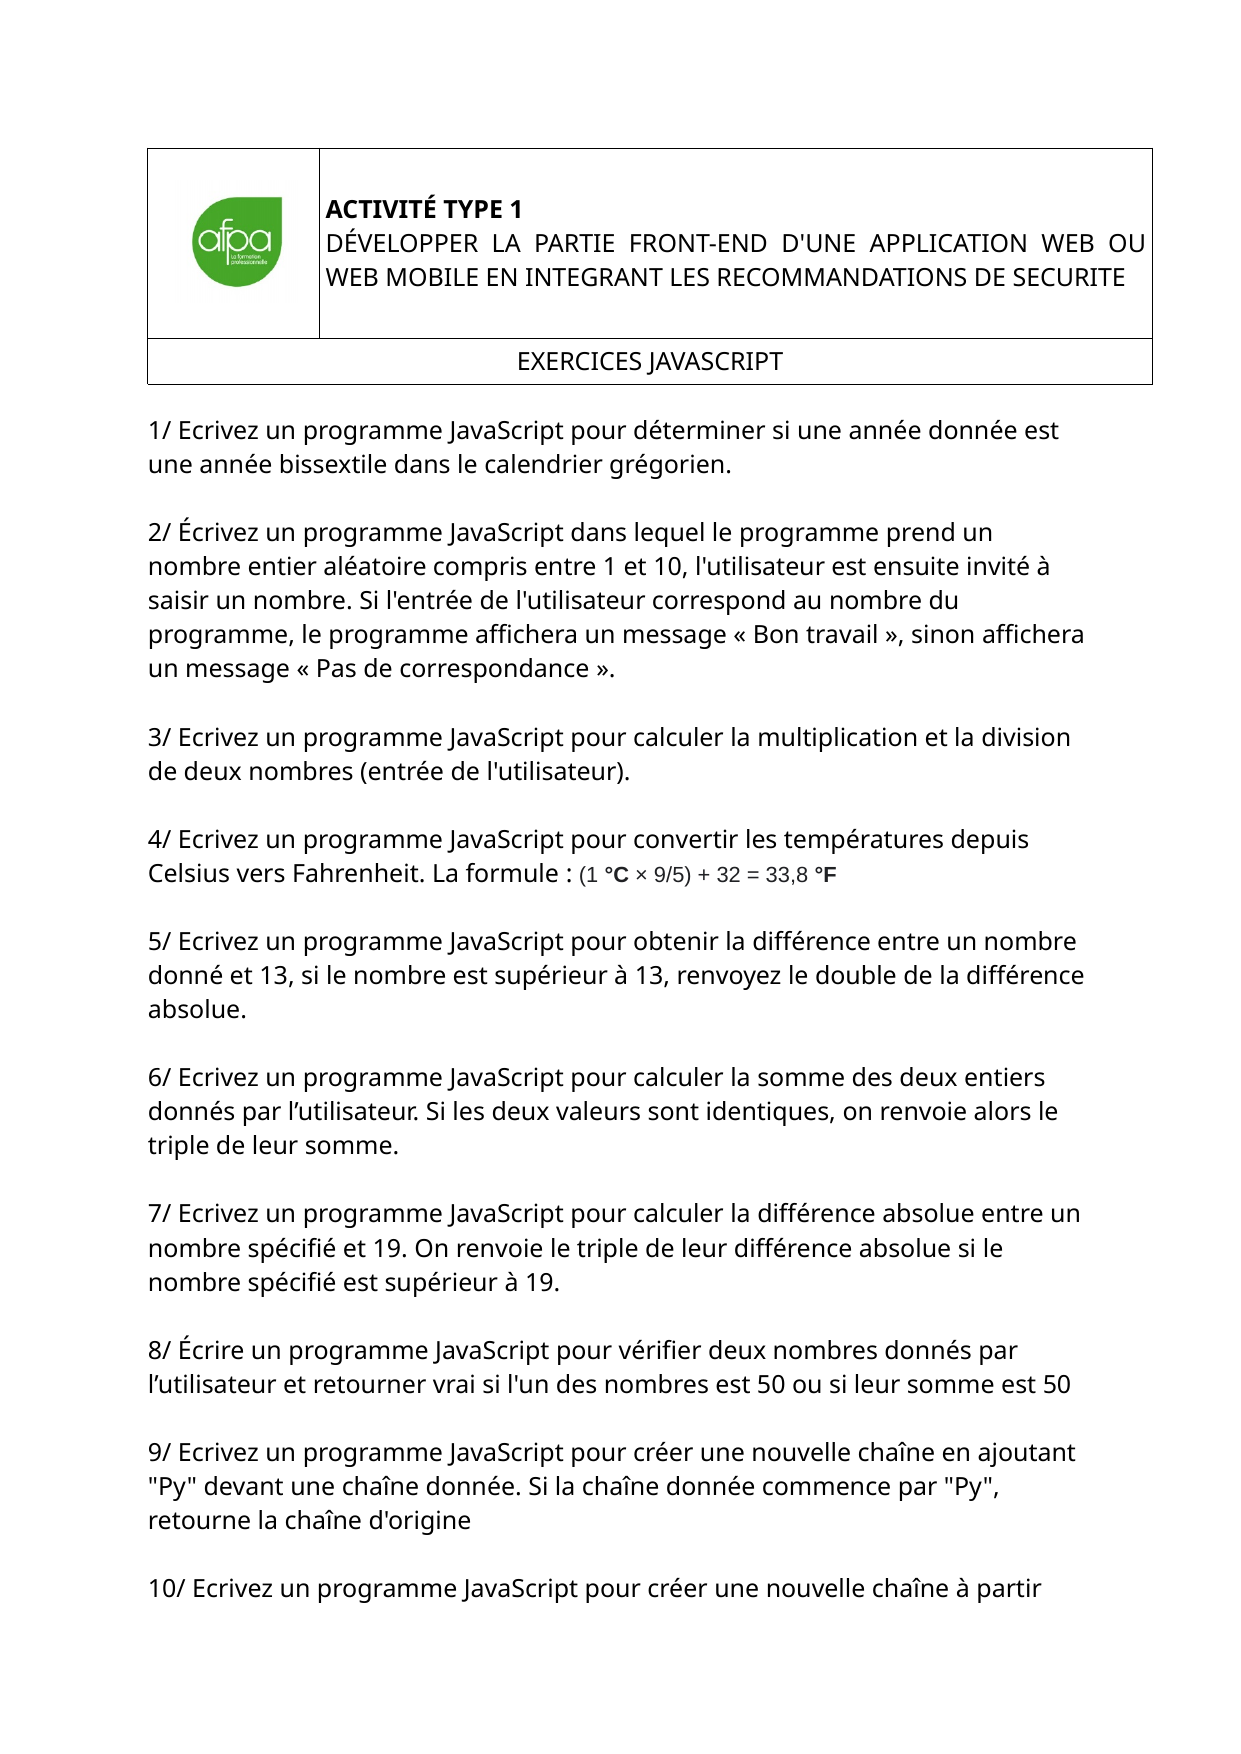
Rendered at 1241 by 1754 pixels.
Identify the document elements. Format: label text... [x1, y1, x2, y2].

table_header [148, 149, 319, 337]
table_header ACTIVITÉ TYPE 1 DÉVELOPPER LA PARTIE FRONT-END D'UNE APPLICATION WEB OU WEB MOBILE EN INTEGRANT LES RECOMMANDATIONS DE SECURITE [320, 149, 1152, 337]
text 4/ Ecrivez un programme JavaScript pour convertir les températures depuis Celsius vers Fahrenheit. La formule : (1 °C × 9/5) + 32 = 33,8 °F [148, 821, 1093, 889]
text 7/ Ecrivez un programme JavaScript pour calculer la différence absolue entre un nombre spécifié et 19. On renvoie le triple de leur différence absolue si le nombre spécifié est supérieur à 19. [148, 1196, 1093, 1298]
text 8/ Écrire un programme JavaScript pour vérifier deux nombres donnés par l’utilisateur et retourner vrai si l'un des nombres est 50 ou si leur somme est 50 [148, 1332, 1093, 1401]
text 2/ Écrivez un programme JavaScript dans lequel le programme prend un nombre entier aléatoire compris entre 1 et 10, l'utilisateur est ensuite invité à saisir un nombre. Si l'entrée de l'utilisateur correspond au nombre du programme, le programme affichera un message « Bon travail », sinon affichera un message « Pas de correspondance ». [148, 515, 1093, 685]
text 5/ Ecrivez un programme JavaScript pour obtenir la différence entre un nombre donné et 13, si le nombre est supérieur à 13, renvoyez le double de la différence absolue. [148, 924, 1093, 1026]
table_cell EXERCICES JAVASCRIPT [148, 339, 1152, 383]
text 10/ Ecrivez un programme JavaScript pour créer une nouvelle chaîne à partir [148, 1571, 1093, 1605]
text 6/ Ecrivez un programme JavaScript pour calculer la somme des deux entiers donnés par l’utilisateur. Si les deux valeurs sont identiques, on renvoie alors le triple de leur somme. [148, 1060, 1093, 1162]
text 3/ Ecrivez un programme JavaScript pour calculer la multiplication et la division de deux nombres (entrée de l'utilisateur). [148, 719, 1093, 787]
text 9/ Ecrivez un programme JavaScript pour créer une nouvelle chaîne en ajoutant "Py" devant une chaîne donnée. Si la chaîne donnée commence par "Py", retourne la chaîne d'origine [148, 1434, 1093, 1537]
text 1/ Ecrivez un programme JavaScript pour déterminer si une année donnée est une année bissextile dans le calendrier grégorien. [148, 413, 1093, 481]
